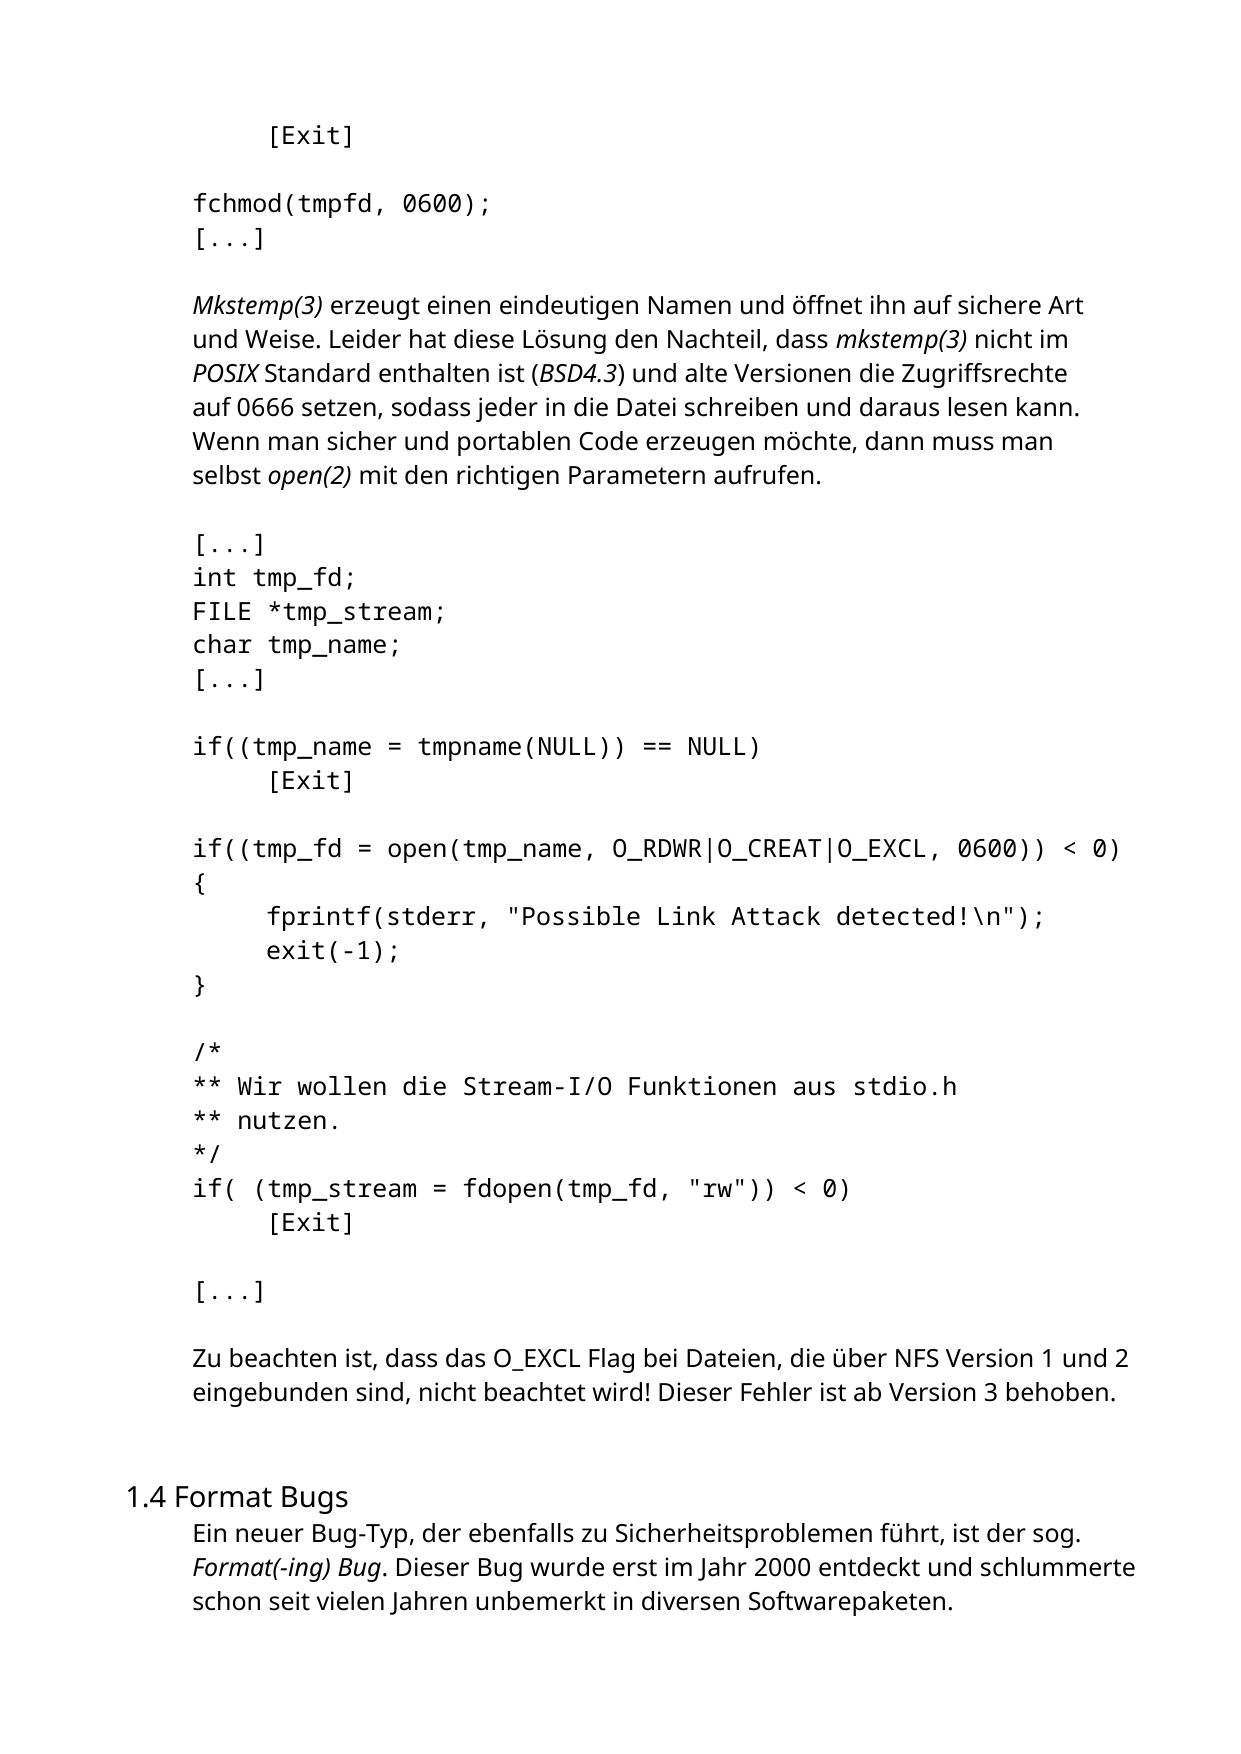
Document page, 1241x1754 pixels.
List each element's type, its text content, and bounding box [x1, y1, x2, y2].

text ** nutzen. [118, 1103, 1173, 1137]
text /* [118, 1035, 1173, 1069]
text [...] [118, 661, 1173, 695]
text eingebunden sind, nicht beachtet wird! Dieser Fehler ist ab Version 3 behoben. [118, 1374, 1173, 1408]
text exit(-1); [118, 933, 1173, 967]
text } [118, 967, 1173, 1001]
text if((tmp_name = tmpname(NULL)) == NULL) [118, 729, 1173, 763]
text auf 0666 setzen, sodass jeder in die Datei schreiben und daraus lesen kann. [118, 390, 1173, 424]
text [Exit] [118, 763, 1173, 797]
text Format(-ing) Bug. Dieser Bug wurde erst im Jahr 2000 entdeckt und schlummerte [118, 1550, 1173, 1584]
text [Exit] [118, 118, 1173, 152]
text [Exit] [118, 1205, 1173, 1239]
text char tmp_name; [118, 627, 1173, 661]
text und Weise. Leider hat diese Lösung den Nachteil, dass mkstemp(3) nicht im [118, 322, 1173, 356]
text selbst open(2) mit den richtigen Parametern aufrufen. [118, 458, 1173, 492]
text FILE *tmp_stream; [118, 593, 1173, 627]
text fchmod(tmpfd, 0600); [118, 186, 1173, 220]
list Format Bugs [125, 1476, 1173, 1516]
text Ein neuer Bug-Typ, der ebenfalls zu Sicherheitsproblemen führt, ist der sog. [118, 1516, 1173, 1550]
text Wenn man sicher und portablen Code erzeugen möchte, dann muss man [118, 424, 1173, 458]
text fprintf(stderr, "Possible Link Attack detected!\n"); [118, 899, 1173, 933]
text if((tmp_fd = open(tmp_name, O_RDWR|O_CREAT|O_EXCL, 0600)) < 0) [118, 831, 1173, 865]
text Zu beachten ist, dass das O_EXCL Flag bei Dateien, die über NFS Version 1 und 2 [118, 1341, 1173, 1374]
text POSIX Standard enthalten ist (BSD4.3) und alte Versionen die Zugriffsrechte [118, 356, 1173, 390]
text Mkstemp(3) erzeugt einen eindeutigen Namen und öffnet ihn auf sichere Art [118, 288, 1173, 322]
text [...] [118, 526, 1173, 559]
text [...] [118, 1273, 1173, 1307]
text if( (tmp_stream = fdopen(tmp_fd, "rw")) < 0) [118, 1171, 1173, 1205]
text schon seit vielen Jahren unbemerkt in diversen Softwarepaketen. [118, 1584, 1173, 1618]
text int tmp_fd; [118, 559, 1173, 593]
text */ [118, 1137, 1173, 1171]
text ** Wir wollen die Stream-I/O Funktionen aus stdio.h [118, 1069, 1173, 1103]
text [...] [118, 220, 1173, 254]
text { [118, 865, 1173, 899]
